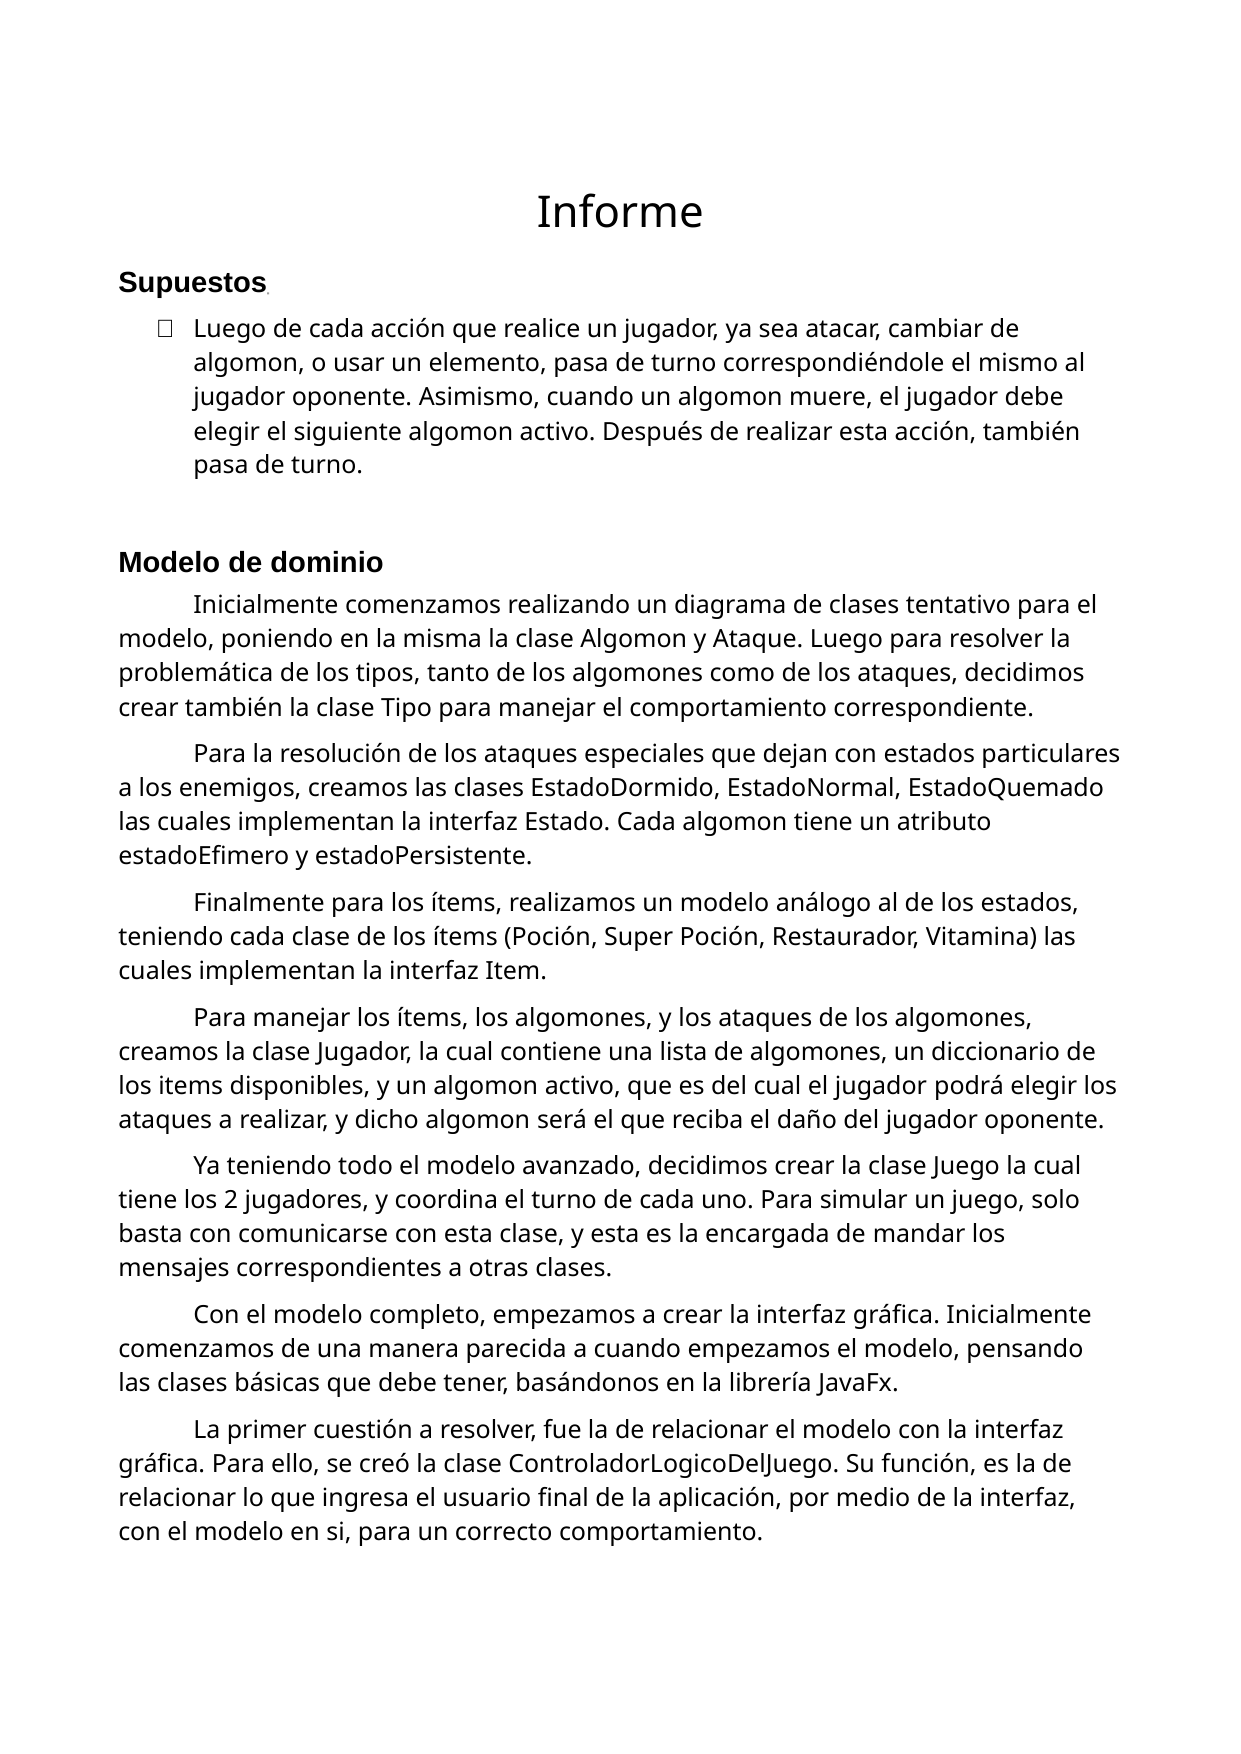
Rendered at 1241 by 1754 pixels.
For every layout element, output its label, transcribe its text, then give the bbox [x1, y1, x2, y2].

text La primer cuestión a resolver, fue la de relacionar el modelo con la interfaz gráfica. Para ello, se creó la clase ControladorLogicoDelJuego. Su función, es la de relacionar lo que ingresa el usuario final de la aplicación, por medio de la interfaz, con el modelo en si, para un correcto comportamiento. [118, 1411, 1122, 1548]
text Ya teniendo todo el modelo avanzado, decidimos crear la clase Juego la cual tiene los 2 jugadores, y coordina el turno de cada uno. Para simular un juego, solo basta con comunicarse con esta clase, y esta es la encargada de mandar los mensajes correspondientes a otras clases. [118, 1148, 1122, 1284]
text Con el modelo completo, empezamos a crear la interfaz gráfica. Inicialmente comenzamos de una manera parecida a cuando empezamos el modelo, pensando las clases básicas que debe tener, basándonos en la librería JavaFx. [118, 1297, 1122, 1399]
subtitle Supuestos [118, 265, 1122, 298]
subtitle Modelo de dominio [118, 545, 1122, 579]
list Luego de cada acción que realice un jugador, ya sea atacar, cambiar de algomon, o usar un elemento, pasa de turno correspondiéndole el mismo al jugador oponente. Asimismo, cuando un algomon muere, el jugador debe elegir el siguiente algomon activo. Después de realizar esta acción, también pasa de turno. [156, 311, 1122, 481]
text Para la resolución de los ataques especiales que dejan con estados particulares a los enemigos, creamos las clases EstadoDormido, EstadoNormal, EstadoQuemado las cuales implementan la interfaz Estado. Cada algomon tiene un atributo estadoEfimero y estadoPersistente. [118, 736, 1122, 872]
text Para manejar los ítems, los algomones, y los ataques de los algomones, creamos la clase Jugador, la cual contiene una lista de algomones, un diccionario de los items disponibles, y un algomon activo, que es del cual el jugador podrá elegir los ataques a realizar, y dicho algomon será el que reciba el daño del jugador oponente. [118, 999, 1122, 1135]
text Inicialmente comenzamos realizando un diagrama de clases tentativo para el modelo, poniendo en la misma la clase Algomon y Ataque. Luego para resolver la problemática de los tipos, tanto de los algomones como de los ataques, decidimos crear también la clase Tipo para manejar el comportamiento correspondiente. [118, 587, 1122, 723]
text Finalmente para los ítems, realizamos un modelo análogo al de los estados, teniendo cada clase de los ítems (Poción, Super Poción, Restaurador, Vitamina) las cuales implementan la interfaz Item. [118, 884, 1122, 987]
title Informe [118, 180, 1122, 240]
